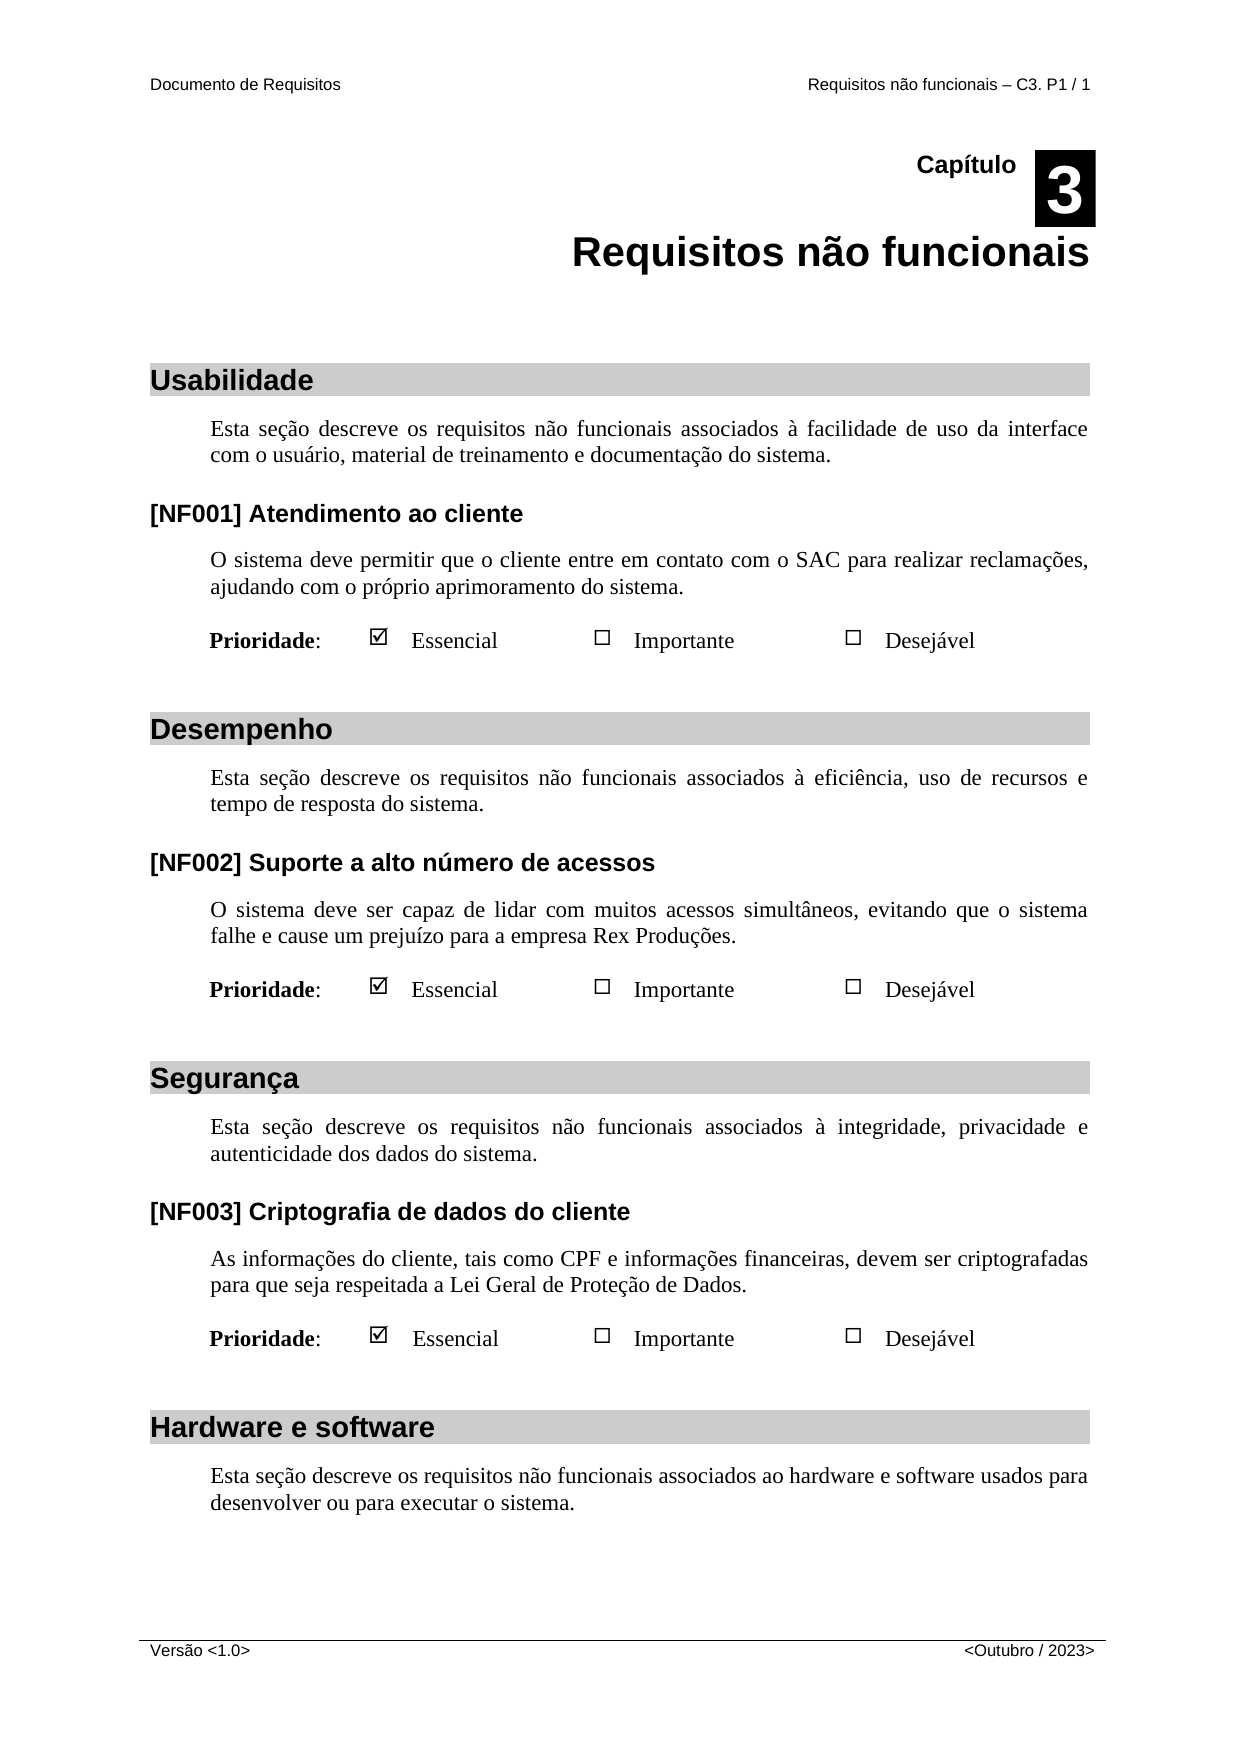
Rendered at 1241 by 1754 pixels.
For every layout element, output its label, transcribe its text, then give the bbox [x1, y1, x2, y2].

table_header Essencial [401, 1304, 578, 1373]
table_header Prioridade: [194, 1304, 357, 1373]
table_header  [578, 955, 622, 1023]
table_header  [829, 955, 873, 1023]
table_header  [829, 1304, 873, 1373]
table_header Importante [623, 605, 829, 674]
text Esta seção descreve os requisitos não funcionais associados à integridade, privacidade e autenticidade dos dados do sistema. [210, 1113, 1090, 1166]
table_header Desejável [874, 605, 1017, 674]
text O sistema deve permitir que o cliente entre em contato com o SAC para realizar reclamações, ajudando com o próprio aprimoramento do sistema. [210, 546, 1090, 599]
text O sistema deve ser capaz de lidar com muitos acessos simultâneos, evitando que o sistema falhe e cause um prejuízo para a empresa Rex Produções. [210, 896, 1090, 948]
table_header  [357, 955, 400, 1023]
table_header  [829, 605, 873, 674]
text [NF002] Suporte a alto número de acessos [150, 848, 1090, 877]
table_header  [357, 605, 400, 674]
table_header  [357, 1304, 401, 1373]
table_header Prioridade: [194, 605, 357, 674]
table_header Importante [623, 955, 829, 1023]
text Esta seção descreve os requisitos não funcionais associados à eficiência, uso de recursos e tempo de resposta do sistema. [210, 764, 1090, 817]
subtitle Segurança [150, 1061, 1090, 1094]
text Esta seção descreve os requisitos não funcionais associados à facilidade de uso da interface com o usuário, material de treinamento e documentação do sistema. [210, 415, 1090, 468]
table_header Desejável [874, 955, 1017, 1023]
text Capítulo [150, 150, 1035, 227]
text As informações do cliente, tais como CPF e informações financeiras, devem ser criptografadas para que seja respeitada a Lei Geral de Proteção de Dados. [210, 1245, 1090, 1297]
text [NF003] Criptografia de dados do cliente [150, 1197, 1090, 1226]
table_header Importante [623, 1304, 829, 1373]
subtitle Hardware e software [150, 1410, 1090, 1444]
table_header Prioridade: [194, 955, 357, 1023]
table_header  [578, 605, 622, 674]
text Esta seção descreve os requisitos não funcionais associados ao hardware e software usados para desenvolver ou para executar o sistema. [210, 1462, 1090, 1515]
subtitle Requisitos não funcionais [150, 227, 1090, 275]
table_header Essencial [400, 955, 578, 1023]
subtitle Desempenho [150, 712, 1090, 745]
table_header Desejável [874, 1304, 1017, 1373]
subtitle Usabilidade [150, 363, 1090, 396]
table_header  [578, 1304, 622, 1373]
table_header Essencial [400, 605, 578, 674]
text [NF001] Atendimento ao cliente [150, 499, 1090, 528]
